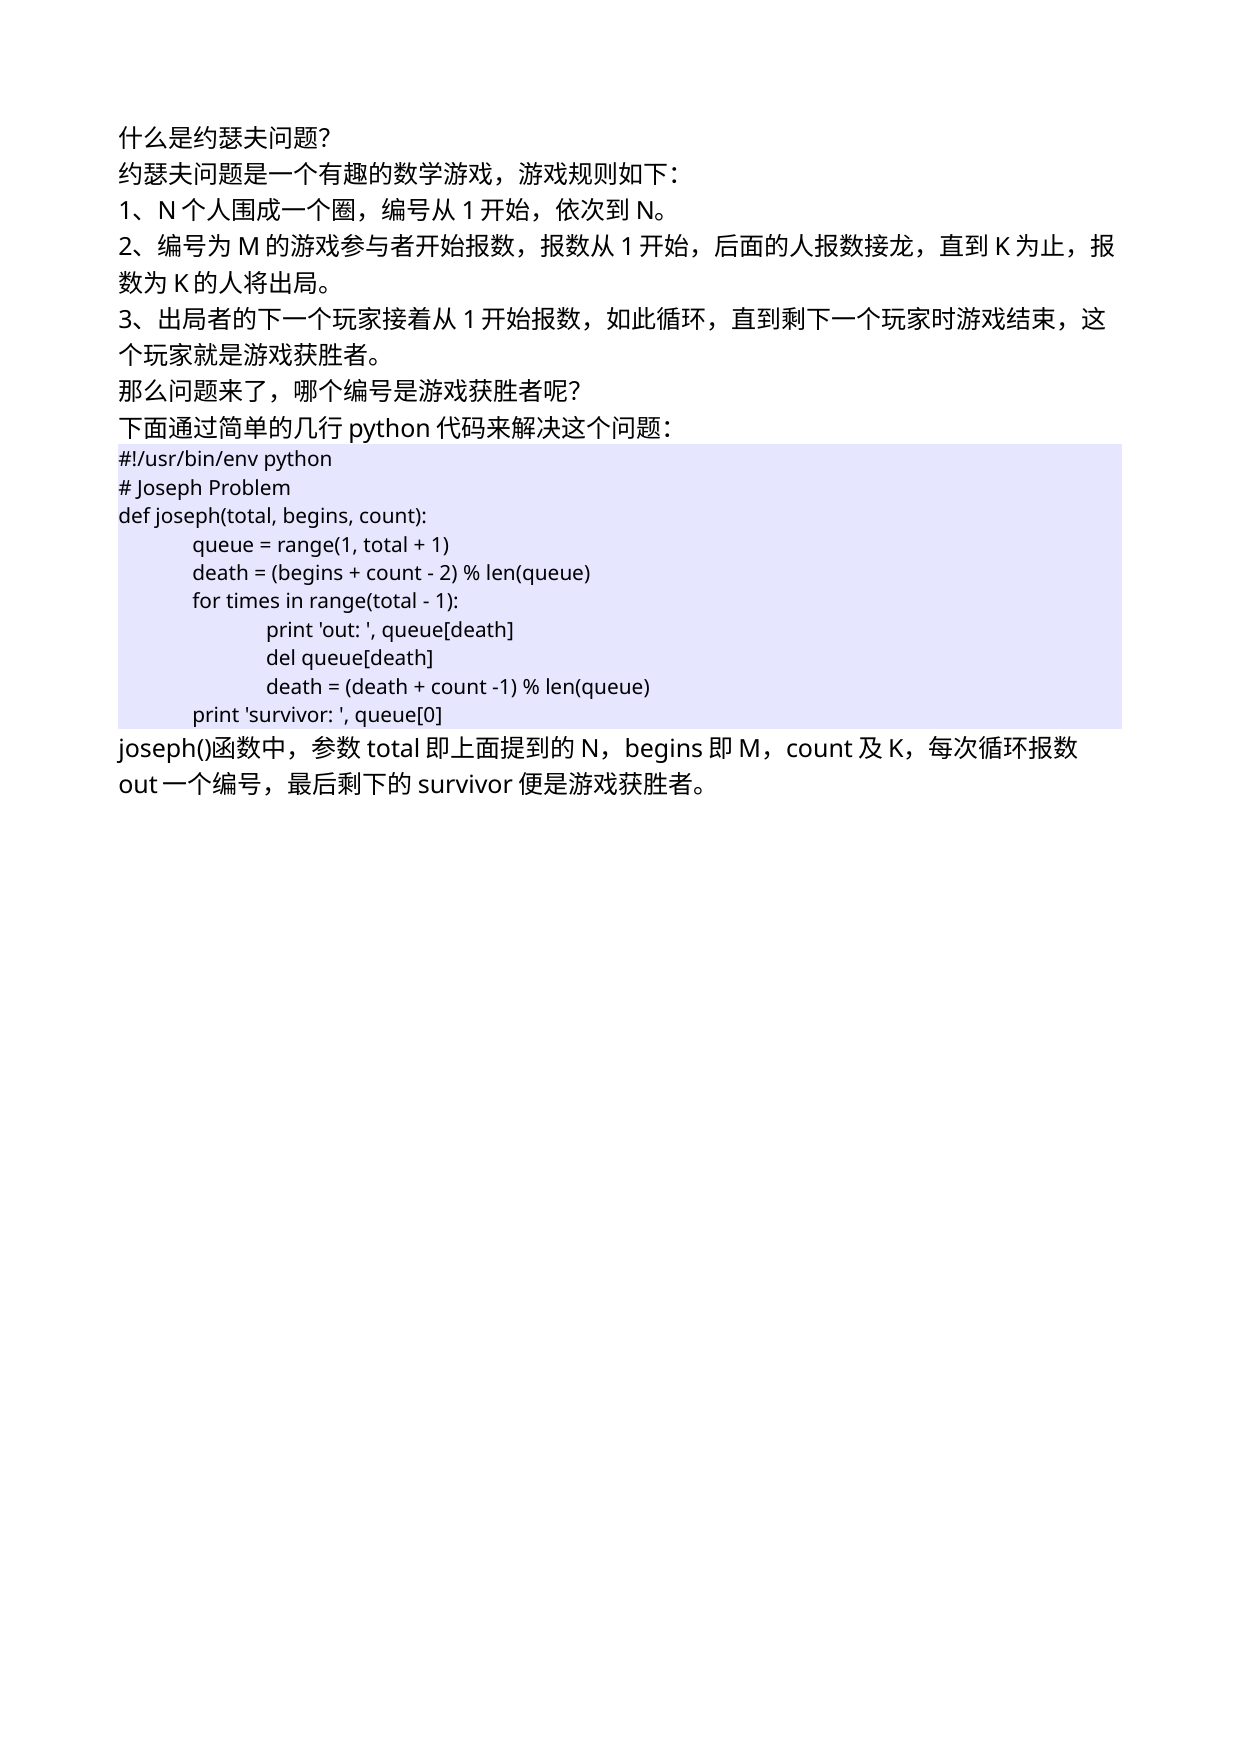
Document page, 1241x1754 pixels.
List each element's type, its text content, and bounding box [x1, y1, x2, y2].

text del queue[death] [118, 643, 1122, 672]
text 下面通过简单的几行python代码来解决这个问题： [118, 408, 1122, 444]
text 3、出局者的下一个玩家接着从1开始报数，如此循环，直到剩下一个玩家时游戏结束，这个玩家就是游戏获胜者。 [118, 299, 1122, 372]
text queue = range(1, total + 1) [118, 530, 1122, 558]
text 1、N个人围成一个圈，编号从1开始，依次到N。 [118, 191, 1122, 227]
text death = (begins + count - 2) % len(queue) [118, 558, 1122, 587]
text def joseph(total, begins, count): [118, 501, 1122, 530]
text death = (death + count -1) % len(queue) [118, 672, 1122, 700]
text # Joseph Problem [118, 473, 1122, 501]
text 那么问题来了，哪个编号是游戏获胜者呢？ [118, 372, 1122, 408]
text joseph()函数中，参数total即上面提到的N，begins即M，count及K，每次循环报数out一个编号，最后剩下的survivor便是游戏获胜者。 [118, 729, 1122, 801]
text for times in range(total - 1): [118, 587, 1122, 615]
text print 'out: ', queue[death] [118, 615, 1122, 643]
text #!/usr/bin/env python [118, 444, 1122, 473]
text 约瑟夫问题是一个有趣的数学游戏，游戏规则如下： [118, 154, 1122, 191]
text 什么是约瑟夫问题？ [118, 118, 1122, 154]
text 2、编号为M的游戏参与者开始报数，报数从1开始，后面的人报数接龙，直到K为止，报数为K的人将出局。 [118, 227, 1122, 299]
text print 'survivor: ', queue[0] [118, 700, 1122, 729]
